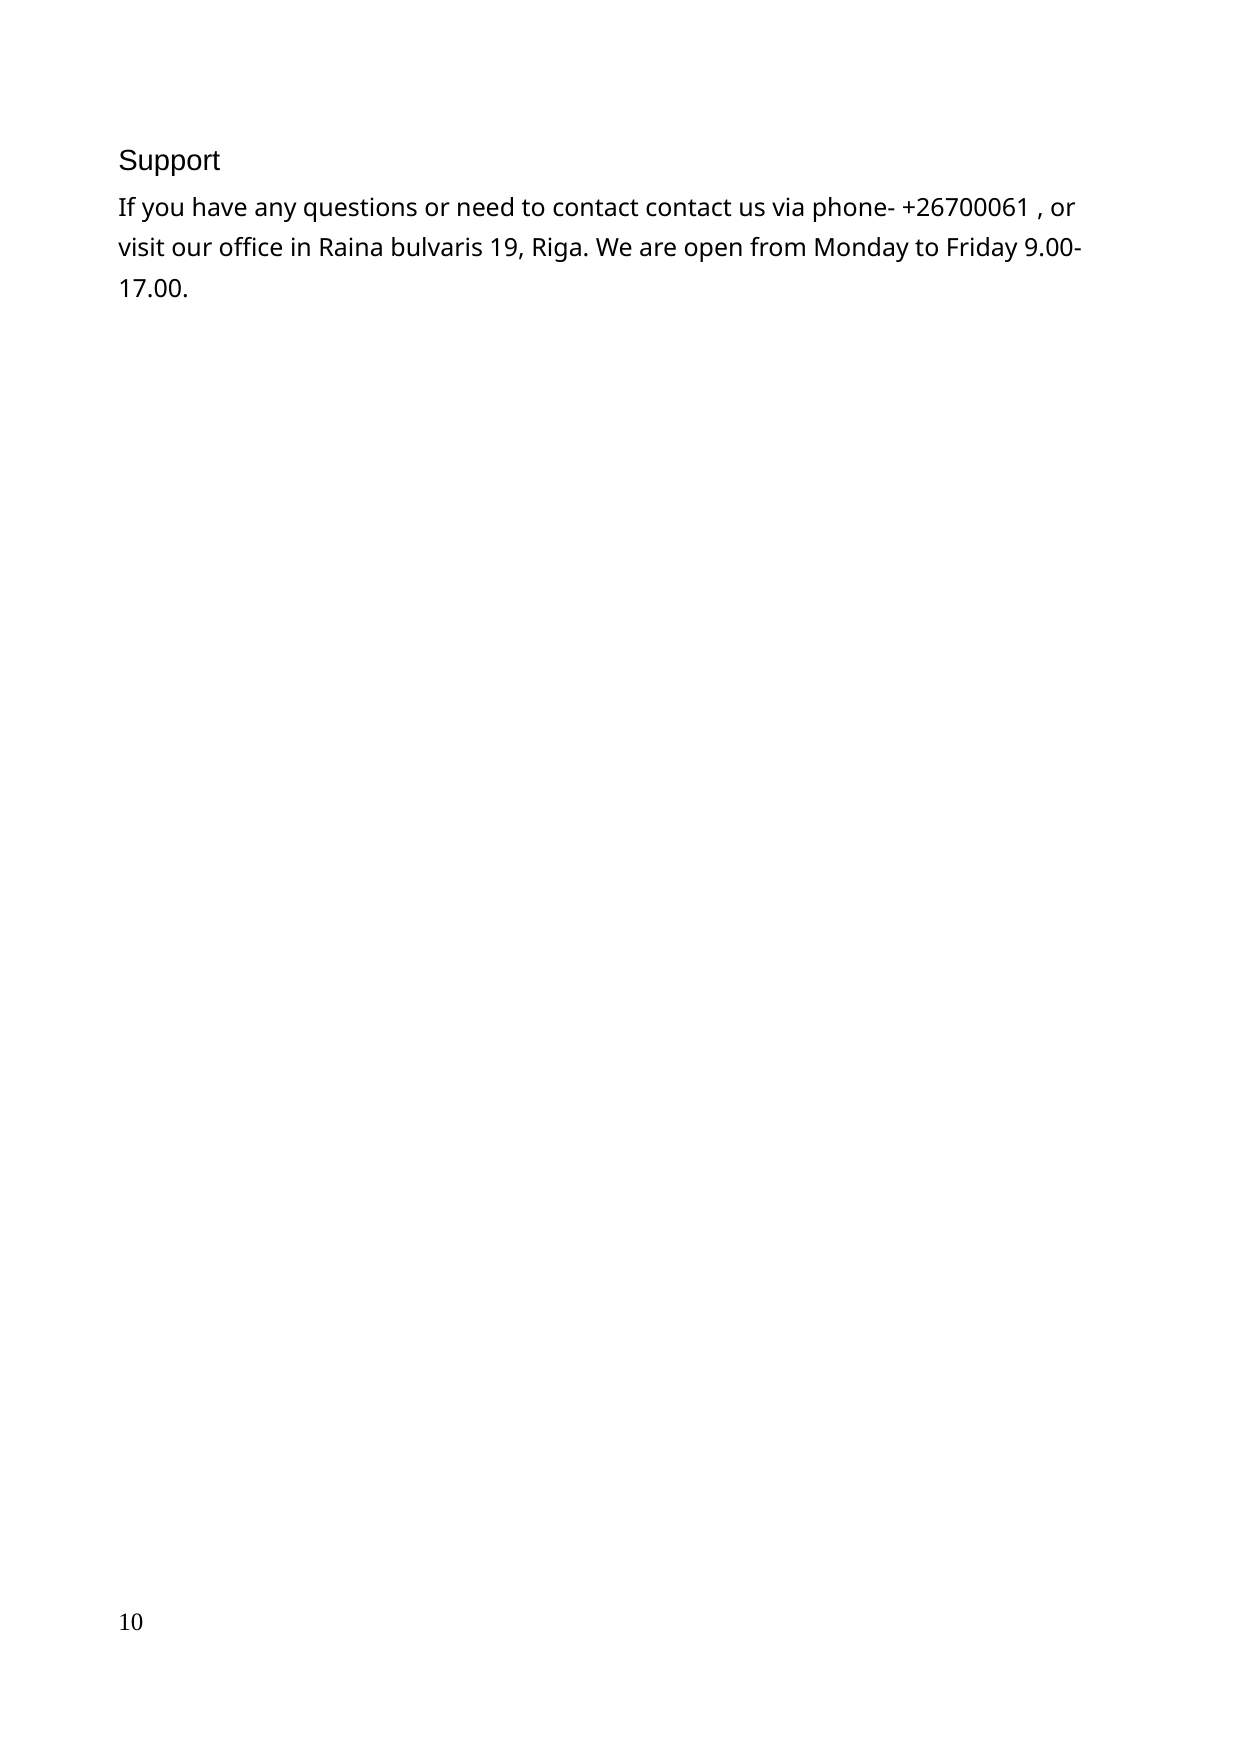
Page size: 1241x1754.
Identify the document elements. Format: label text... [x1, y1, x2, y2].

text If you have any questions or need to contact contact us via phone- +26700061 , or visit our office in Raina bulvaris 19, Riga. We are open from Monday to Friday 9.00-17.00. [118, 189, 1122, 305]
subtitle Support [118, 143, 1122, 177]
